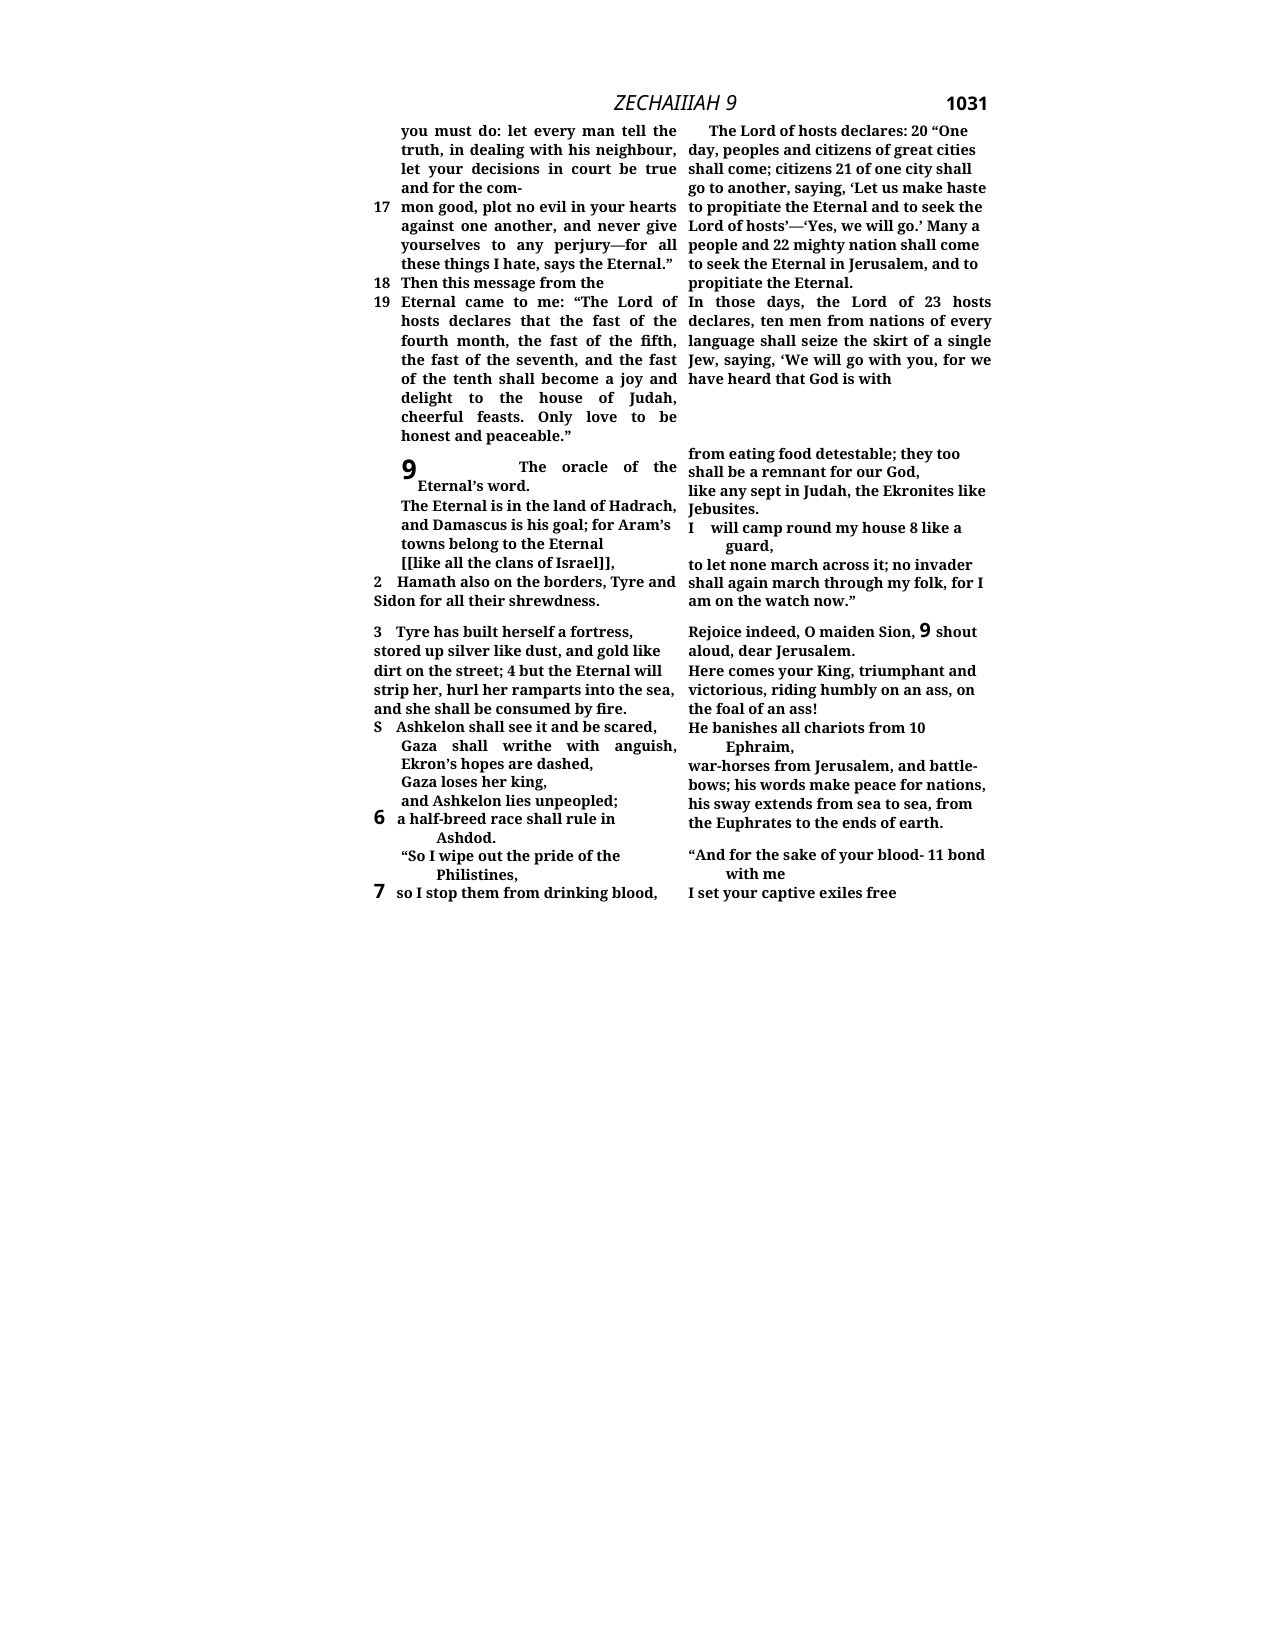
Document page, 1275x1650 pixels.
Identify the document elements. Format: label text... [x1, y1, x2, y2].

text I set your captive exiles free [688, 883, 992, 902]
text and Damascus is his goal; for Aram’s towns belong to the Eternal [401, 515, 677, 553]
list a half-breed race shall rule in Ashdod. [374, 810, 677, 847]
text Here comes your King, triumphant and victorious, riding humbly on an ass, on the foal of an ass! [688, 661, 992, 718]
text He banishes all chariots from 10 Ephraim, [688, 718, 992, 756]
text from eating food detestable; they too shall be a remnant for our God, [688, 444, 992, 481]
text [[like all the clans of Israel]], [401, 553, 677, 572]
list Tyre has built herself a fortress, stored up silver like dust, and gold like dirt on the street; 4 but the Eternal will strip her, hurl her ramparts into the sea, and she shall be consumed by fire. [374, 623, 677, 718]
text like any sept in Judah, the Ekronites like Jebusites. [688, 481, 992, 518]
list will camp round my house 8 like a guard, [688, 518, 992, 555]
text 9 The oracle of the Eternal’s word. [401, 458, 677, 496]
text “And for the sake of your blood- 11 bond with me [688, 845, 992, 883]
text to let none march across it; no invader shall again march through my folk, for I am on the watch now.” [688, 555, 992, 611]
text war-horses from Jerusalem, and battle-bows; his words make peace for nations, [688, 756, 992, 794]
text you must do: let every man tell the truth, in dealing with his neighbour, let your decisions in court be true and for the com- [401, 121, 677, 197]
text The Lord of hosts declares: 20 “One day, peoples and citizens of great cities shall come; citizens 21 of one city shall go to another, saying, ‘Let us make haste to propitiate the Eternal and to seek the Lord of hosts’—‘Yes, we will go.’ Many a people and 22 mighty nation shall come to seek the Eternal in Jerusalem, and to propitiate the Eternal. [688, 121, 992, 293]
list so I stop them from drinking blood, [374, 884, 677, 902]
list Hamath also on the borders, Tyre and Sidon for all their shrewdness. [374, 572, 677, 610]
text S Ashkelon shall see it and be scared, [374, 718, 677, 736]
text The Eternal is in the land of Hadrach, [401, 496, 677, 515]
text In those days, the Lord of 23 hosts declares, ten men from na­tions of every language shall seize the skirt of a single Jew, saying, ‘We will go with you, for we have heard that God is with [688, 293, 992, 388]
text and Ashkelon lies unpeopled; [401, 792, 677, 810]
list Then this message from the [374, 273, 677, 293]
text his sway extends from sea to sea, from the Euphrates to the ends of earth. [688, 794, 992, 832]
text Gaza loses her king, [401, 773, 677, 792]
text “So I wipe out the pride of the Philistines, [401, 847, 677, 884]
list Eternal came to me: “The Lord of hosts declares that the fast of the fourth month, the fast of the fifth, the fast of the seventh, and the fast of the tenth shall be­come a joy and delight to the house of Judah, cheerful feasts. Only love to be honest and peaceable.” [374, 293, 677, 445]
list mon good, plot no evil in your hearts against one another, and never give yourselves to any perjury—for all these things I hate, says the Eternal.” [374, 197, 677, 273]
text Rejoice indeed, O maiden Sion, 9 shout aloud, dear Jerusalem. [688, 623, 992, 661]
text Gaza shall writhe with anguish, Ekron’s hopes are dashed, [401, 736, 677, 773]
